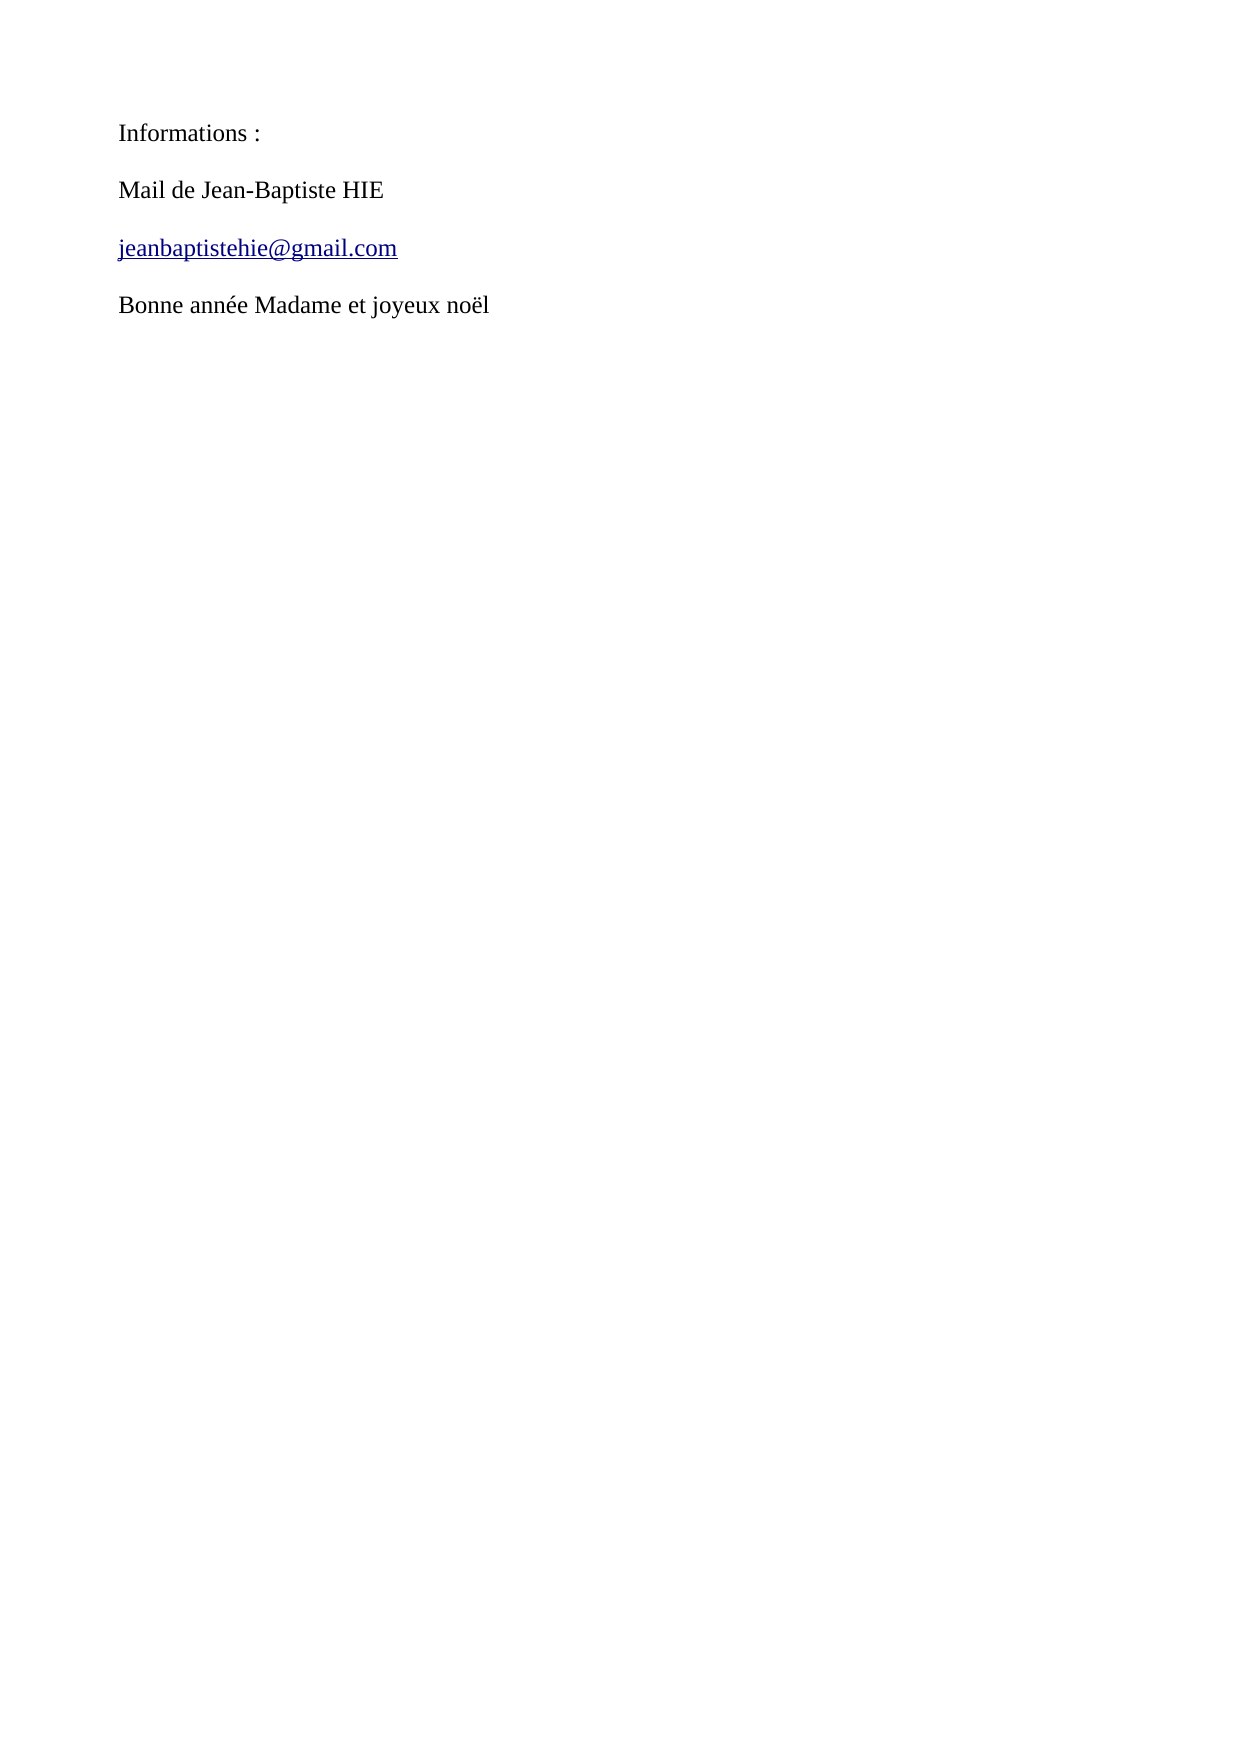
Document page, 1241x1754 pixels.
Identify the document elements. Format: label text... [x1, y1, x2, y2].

text Informations : [118, 118, 1122, 147]
text Mail de Jean-Baptiste HIE [118, 176, 1122, 204]
text Bonne année Madame et joyeux noël [118, 291, 1122, 319]
text jeanbaptistehie@gmail.com [118, 233, 1122, 262]
